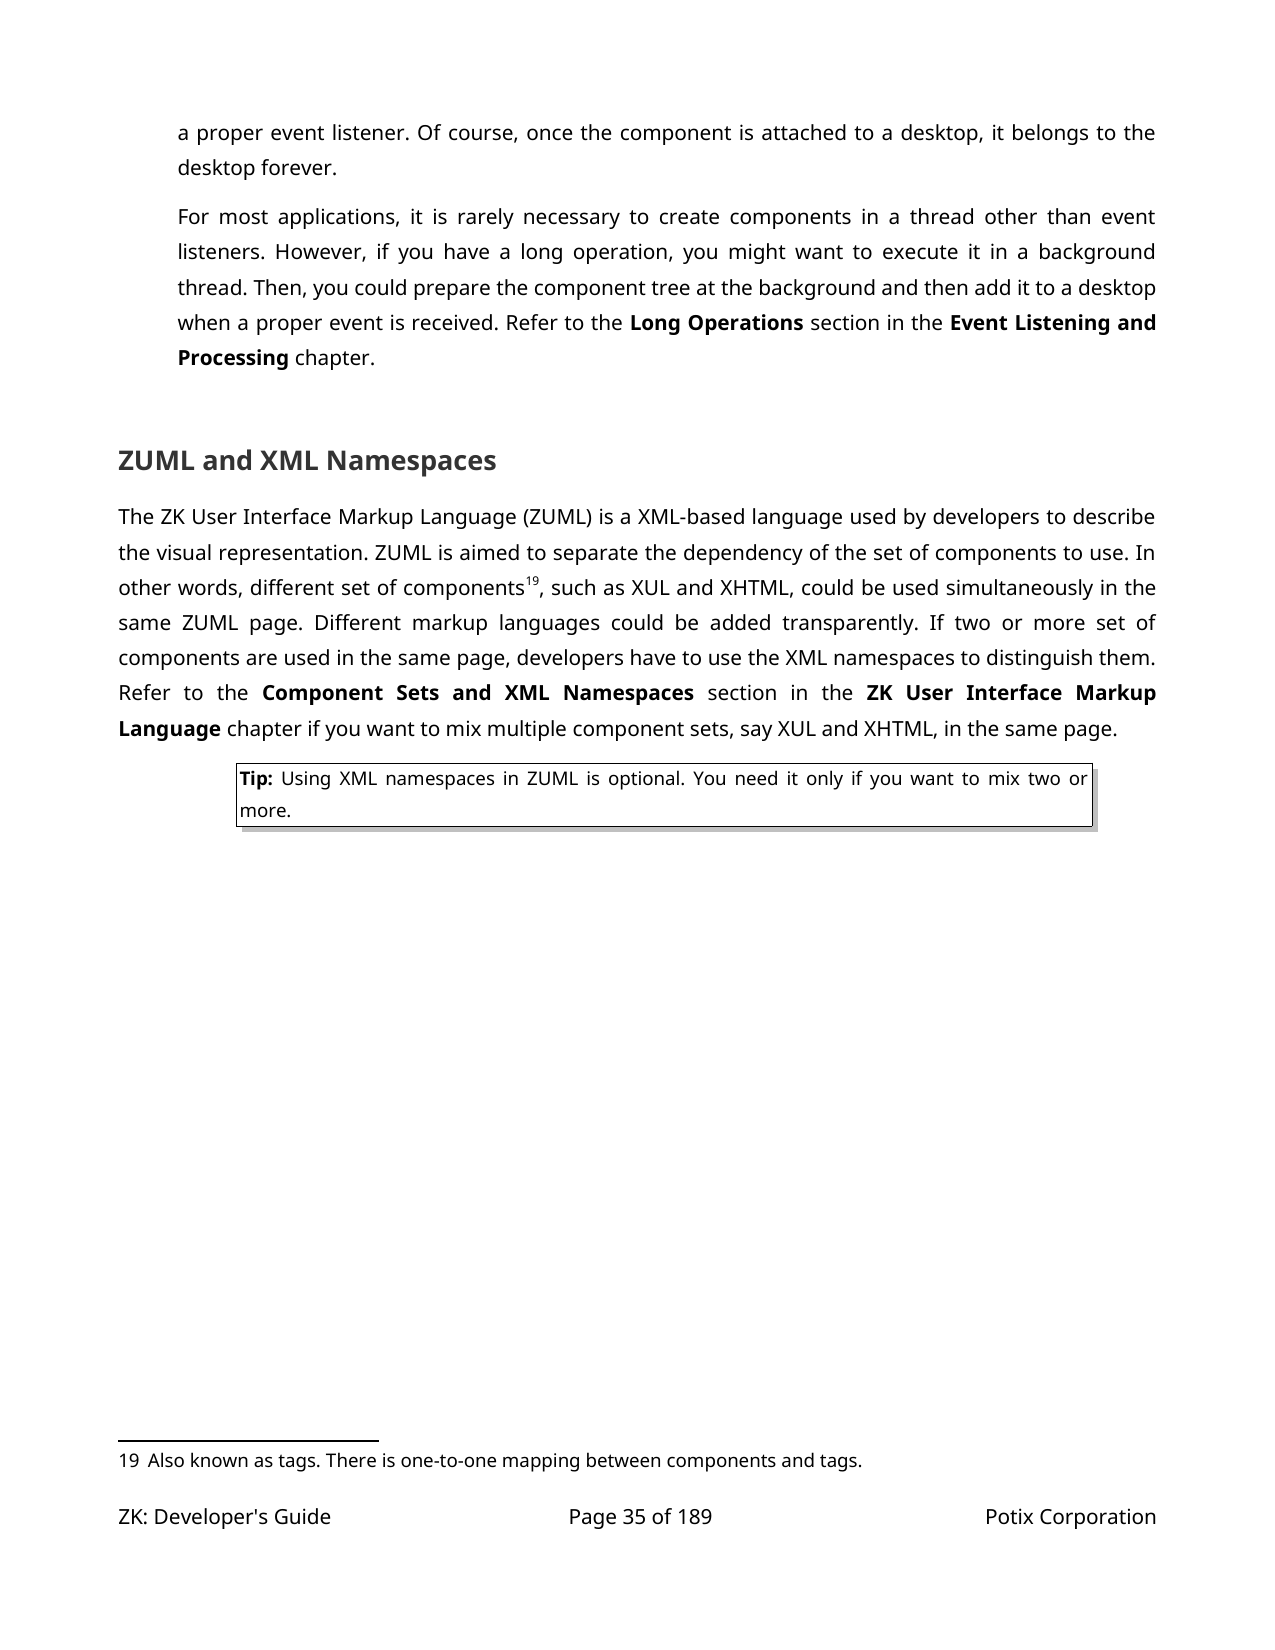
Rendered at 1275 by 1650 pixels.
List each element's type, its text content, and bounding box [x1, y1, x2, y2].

text a proper event listener. Of course, once the component is attached to a desktop, it belongs to the desktop forever. [177, 118, 1157, 182]
text Tip: Using XML namespaces in ZUML is optional. You need it only if you want to mix two or more. [237, 764, 1092, 826]
text Also known as tags. There is one-to-one mapping between components and tags. [118, 1447, 1157, 1473]
text For most applications, it is rarely necessary to create components in a thread other than event listeners. However, if you have a long operation, you might want to execute it in a background thread. Then, you could prepare the component tree at the background and then add it to a desktop when a proper event is received. Refer to the Long Operations section in the Event Listening and Processing chapter. [177, 202, 1157, 371]
subtitle ZUML and XML Namespaces [118, 442, 1157, 479]
text The ZK User Interface Markup Language (ZUML) is a XML-based language used by developers to describe the visual representation. ZUML is aimed to separate the dependency of the set of components to use. In other words, different set of components, such as XUL and XHTML, could be used simultaneously in the same ZUML page. Different markup languages could be added transparently. If two or more set of components are used in the same page, developers have to use the XML namespaces to distinguish them. Refer to the Component Sets and XML Namespaces section in the ZK User Interface Markup Language chapter if you want to mix multiple component sets, say XUL and XHTML, in the same page. [118, 502, 1157, 742]
